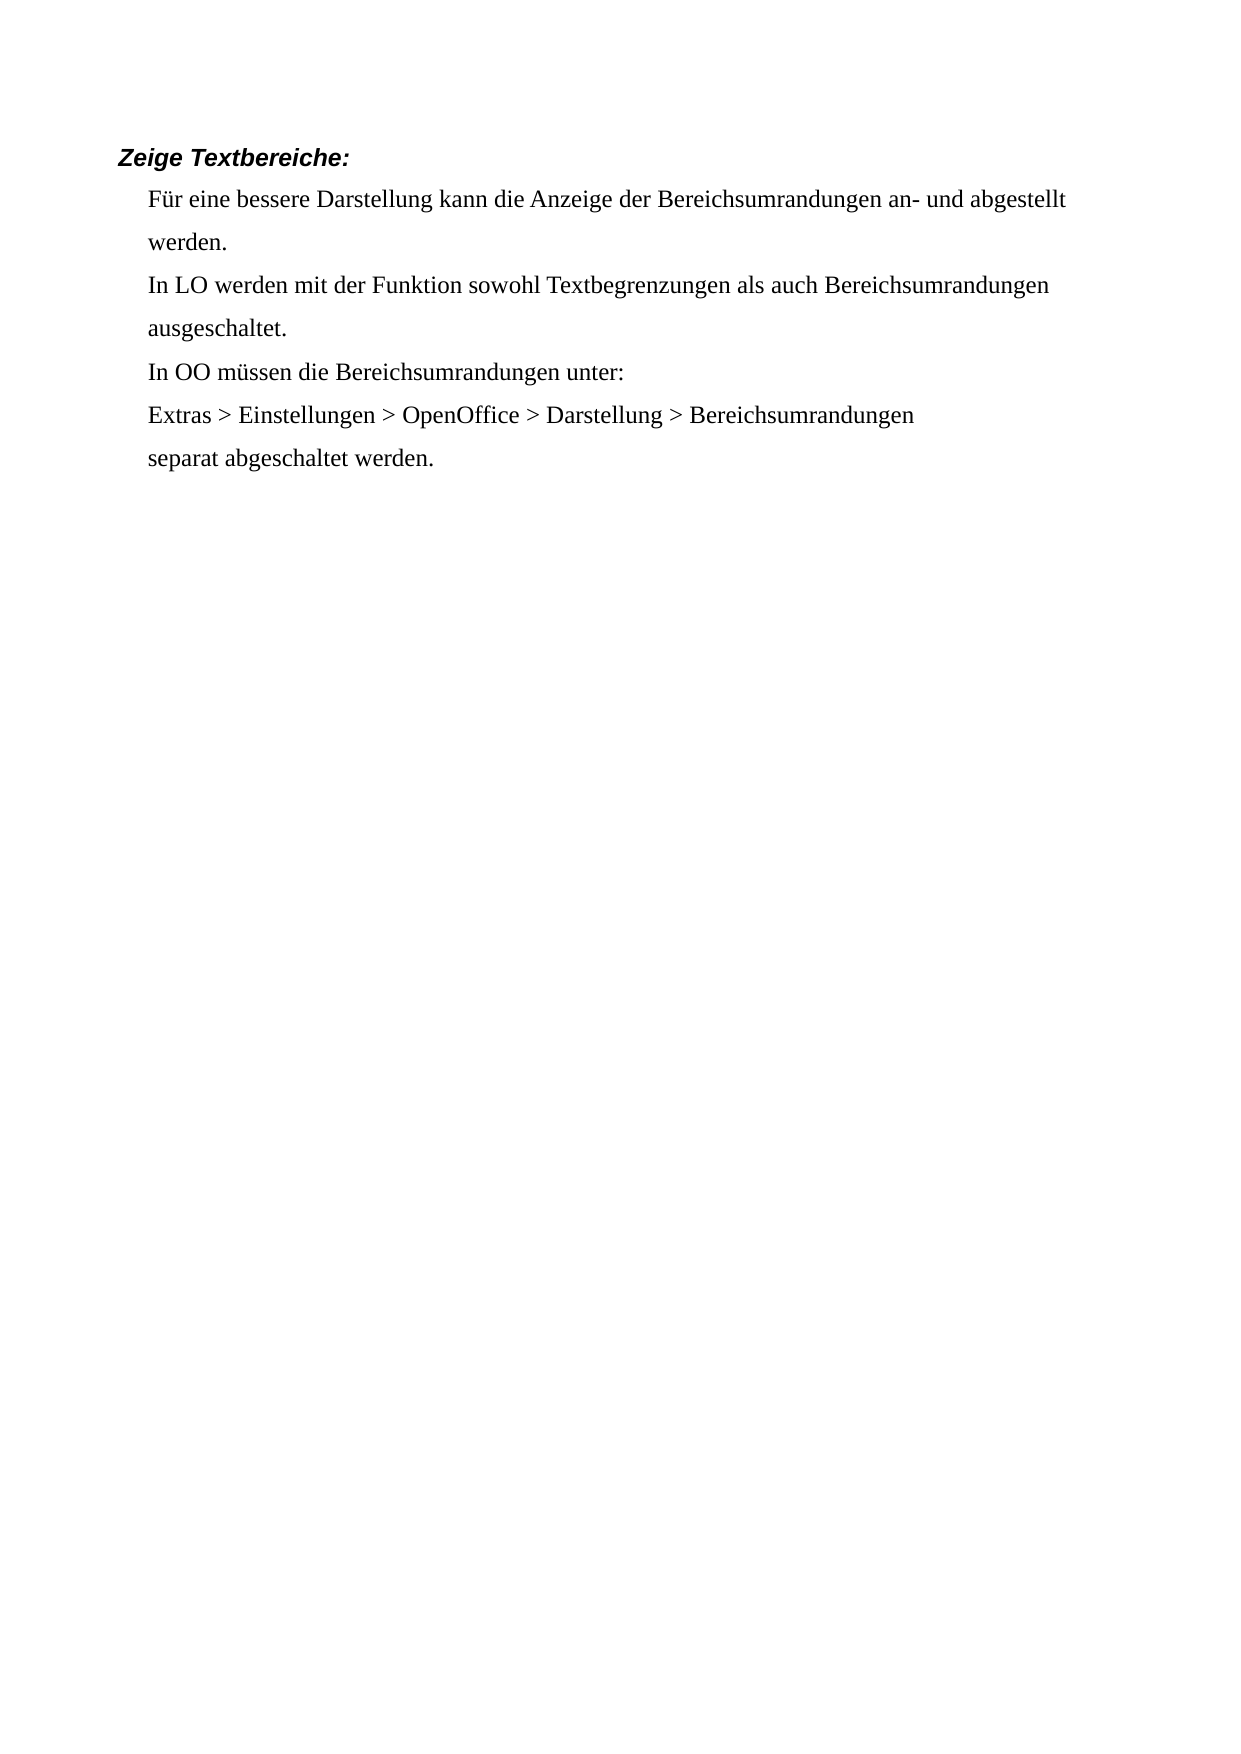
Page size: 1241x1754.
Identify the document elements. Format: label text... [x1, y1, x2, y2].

subtitle Zeige Textbereiche: [118, 143, 1122, 172]
text In OO müssen die Bereichsumrandungen unter: [148, 357, 1122, 385]
text separat abgeschaltet werden. [148, 443, 1122, 472]
text Extras > Einstellungen > OpenOffice > Darstellung > Bereichsumrandungen [148, 400, 1122, 428]
text Für eine bessere Darstellung kann die Anzeige der Bereichsumrandungen an- und abgestellt werden. [148, 184, 1122, 256]
text In LO werden mit der Funktion sowohl Textbegrenzungen als auch Bereichsumrandungen ausgeschaltet. [148, 270, 1122, 342]
